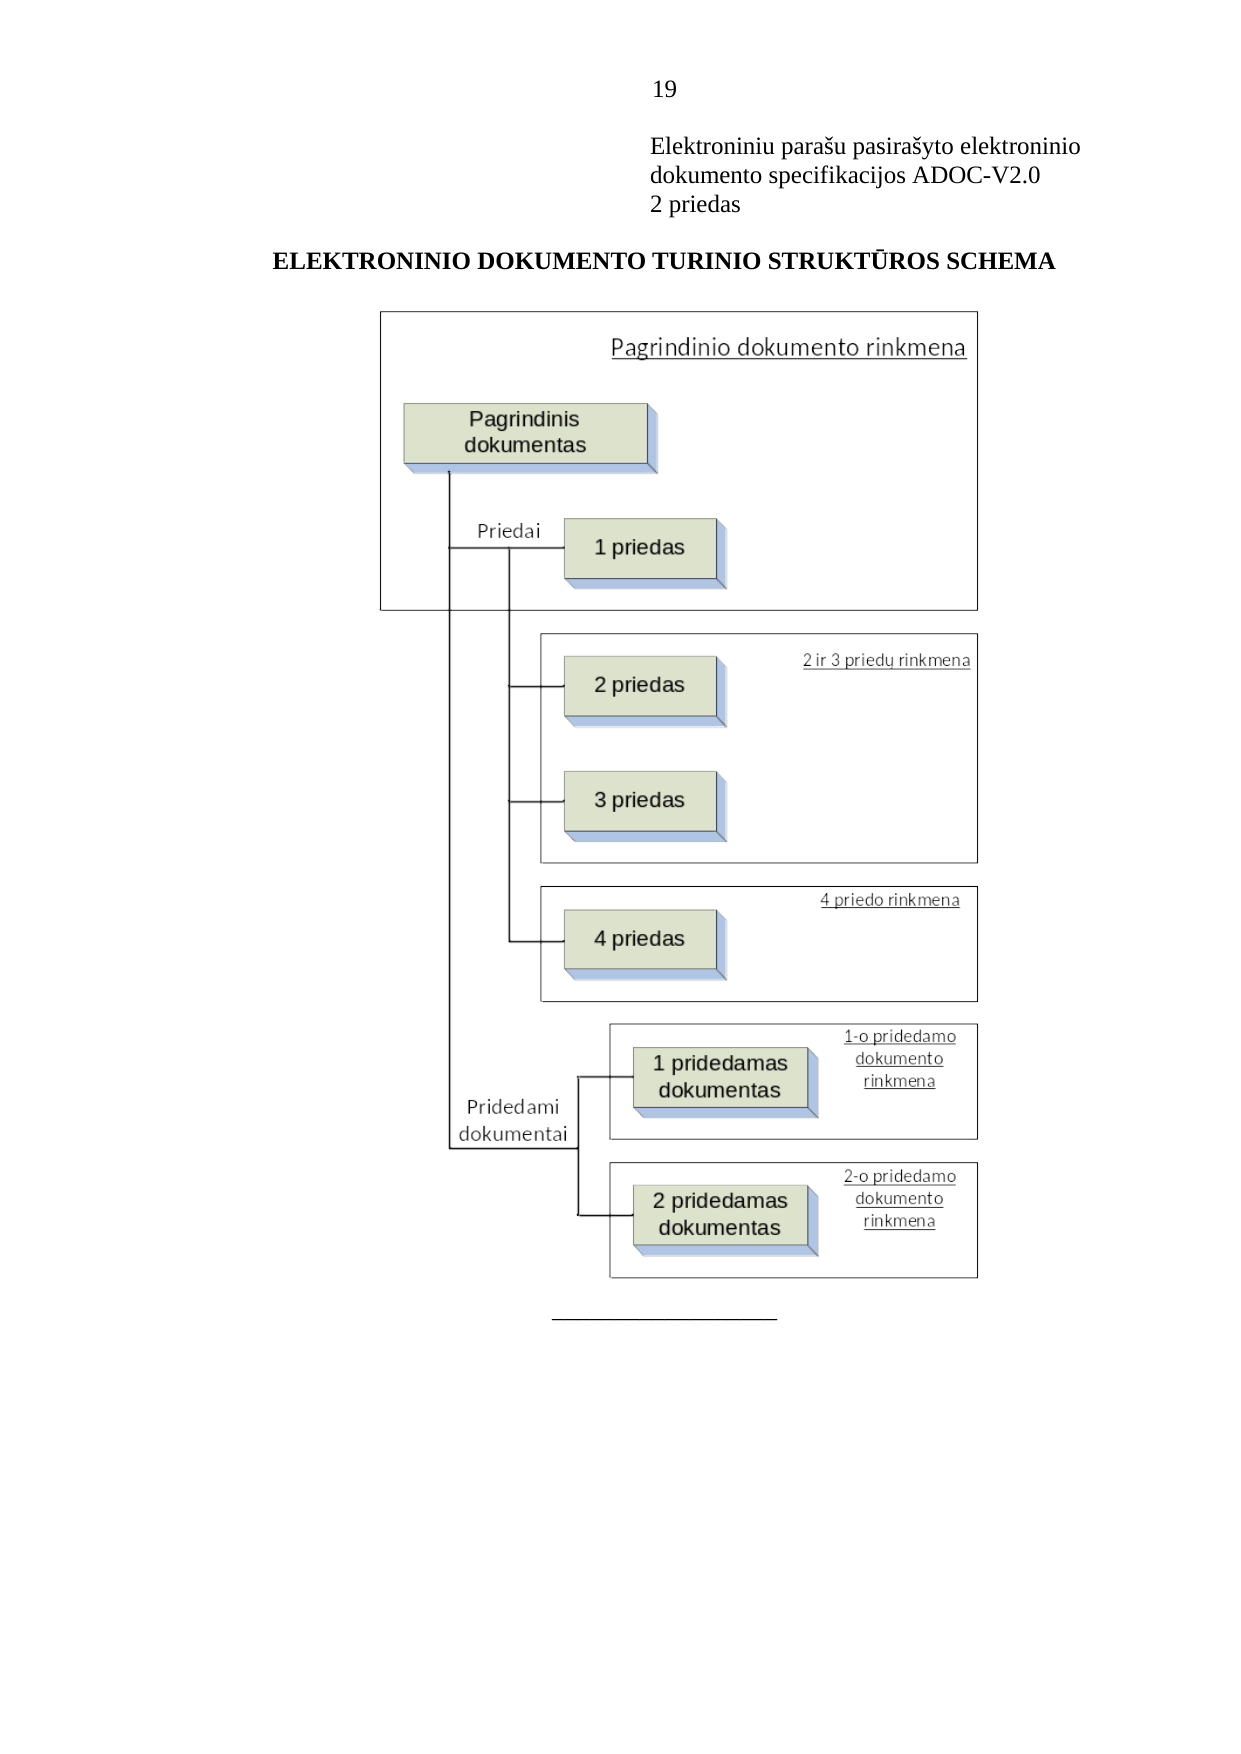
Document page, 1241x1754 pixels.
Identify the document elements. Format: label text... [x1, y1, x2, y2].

text Elektroniniu parašu pasirašyto elektroninio dokumento specifikacijos ADOC-V2.0 [650, 131, 1152, 189]
text Elektroninio dokumento turinio struktūros schema [177, 246, 1152, 275]
text 2 priedas [650, 189, 1163, 218]
text __________________ [177, 1294, 1152, 1323]
